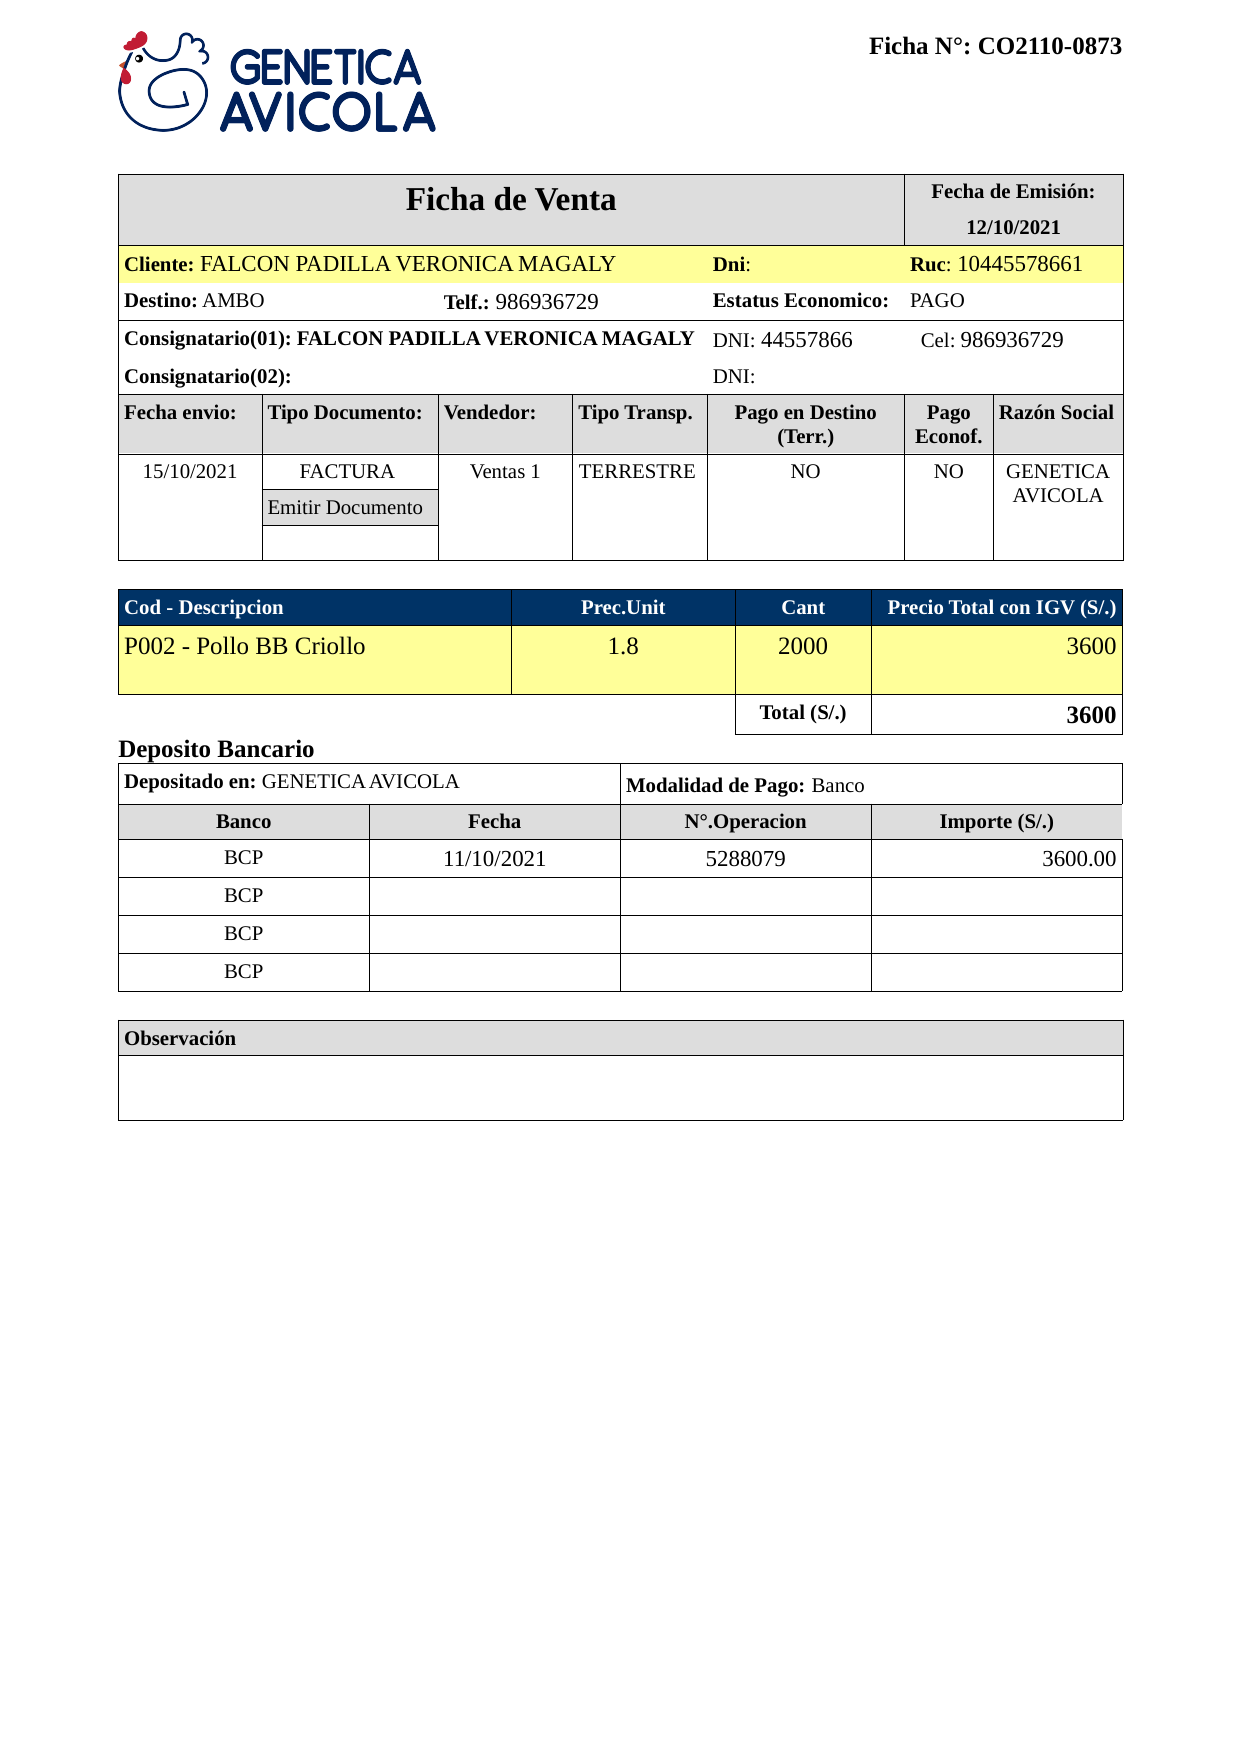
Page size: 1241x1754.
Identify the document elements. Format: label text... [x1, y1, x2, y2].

table_cell Banco [119, 805, 369, 839]
table_header Prec.Unit [512, 590, 735, 625]
table_cell Importe (S/.) [872, 805, 1122, 839]
table_cell BCP [119, 954, 369, 991]
table_cell 3600 [872, 695, 1122, 734]
table_cell 1.8 [512, 626, 735, 694]
table_cell Cliente: FALCON PADILLA VERONICA MAGALY [119, 246, 707, 283]
table_cell Emitir Documento [263, 490, 438, 525]
table_cell BCP [119, 916, 369, 953]
table_cell [872, 916, 1122, 953]
table_cell 5288079 [621, 840, 871, 877]
table_cell Telf.: 986936729 [438, 283, 707, 320]
table_cell NO [905, 455, 993, 560]
table_cell Dni: [707, 246, 904, 283]
table_cell [370, 916, 620, 953]
table_cell Tipo Transp. [573, 395, 707, 453]
table_header Cant [736, 590, 871, 625]
table_cell Vendedor: [439, 395, 572, 453]
table_cell Destino: AMBO [119, 283, 438, 320]
table_cell [872, 878, 1122, 915]
table_cell Total (S/.) [736, 695, 871, 734]
table_cell [119, 1056, 1123, 1119]
table_cell [621, 878, 871, 915]
table_cell [370, 954, 620, 991]
table_cell 11/10/2021 [370, 840, 620, 877]
table_cell [621, 916, 871, 953]
table_cell Fecha [370, 805, 620, 839]
table_cell 3600.00 [872, 840, 1122, 877]
table_cell P002 - Pollo BB Criollo [119, 626, 511, 694]
table_cell 3600 [872, 626, 1122, 694]
table_cell Pago Econof. [905, 395, 993, 453]
table_header Modalidad de Pago: Banco [621, 764, 1122, 803]
table_cell [118, 695, 511, 734]
table_cell [872, 954, 1122, 991]
table_cell TERRESTRE [573, 455, 707, 560]
table_cell NO [708, 455, 904, 560]
table_cell DNI: [707, 358, 1123, 394]
table_cell DNI: 44557866 [707, 321, 915, 358]
table_cell Consignatario(01): FALCON PADILLA VERONICA MAGALY [119, 321, 707, 358]
table_cell [370, 878, 620, 915]
table_cell Cel: 986936729 [915, 321, 1123, 358]
table_cell Consignatario(02): [119, 358, 707, 394]
table_header Ficha de Venta [119, 175, 904, 245]
table_cell BCP [119, 878, 369, 915]
table_cell Ventas 1 [439, 455, 572, 560]
table_cell [263, 526, 438, 560]
table_cell 15/10/2021 [119, 455, 262, 560]
table_header Precio Total con IGV (S/.) [872, 590, 1122, 625]
table_cell Fecha envio: [119, 395, 262, 453]
table_cell Razón Social [994, 395, 1123, 453]
table_cell 2000 [736, 626, 871, 694]
table_cell N°.Operacion [621, 805, 871, 839]
picture [118, 31, 436, 132]
text Deposito Bancario [118, 734, 1122, 763]
table_cell Ruc: 10445578661 [904, 246, 1123, 283]
table_cell Pago en Destino (Terr.) [708, 395, 904, 453]
table_cell [511, 695, 735, 734]
table_cell FACTURA [263, 455, 438, 489]
table_cell BCP [119, 840, 369, 877]
table_header Observación [119, 1021, 1123, 1055]
table_cell GENETICA AVICOLA [994, 455, 1123, 560]
table_cell [621, 954, 871, 991]
table_header Cod - Descripcion [119, 590, 511, 625]
table_cell Tipo Documento: [263, 395, 438, 453]
table_cell Estatus Economico: [707, 283, 904, 320]
table_header Fecha de Emisión: [905, 175, 1123, 209]
table_cell 12/10/2021 [905, 209, 1123, 245]
table_cell PAGO [904, 283, 1123, 320]
table_header Depositado en: GENETICA AVICOLA [119, 764, 620, 803]
